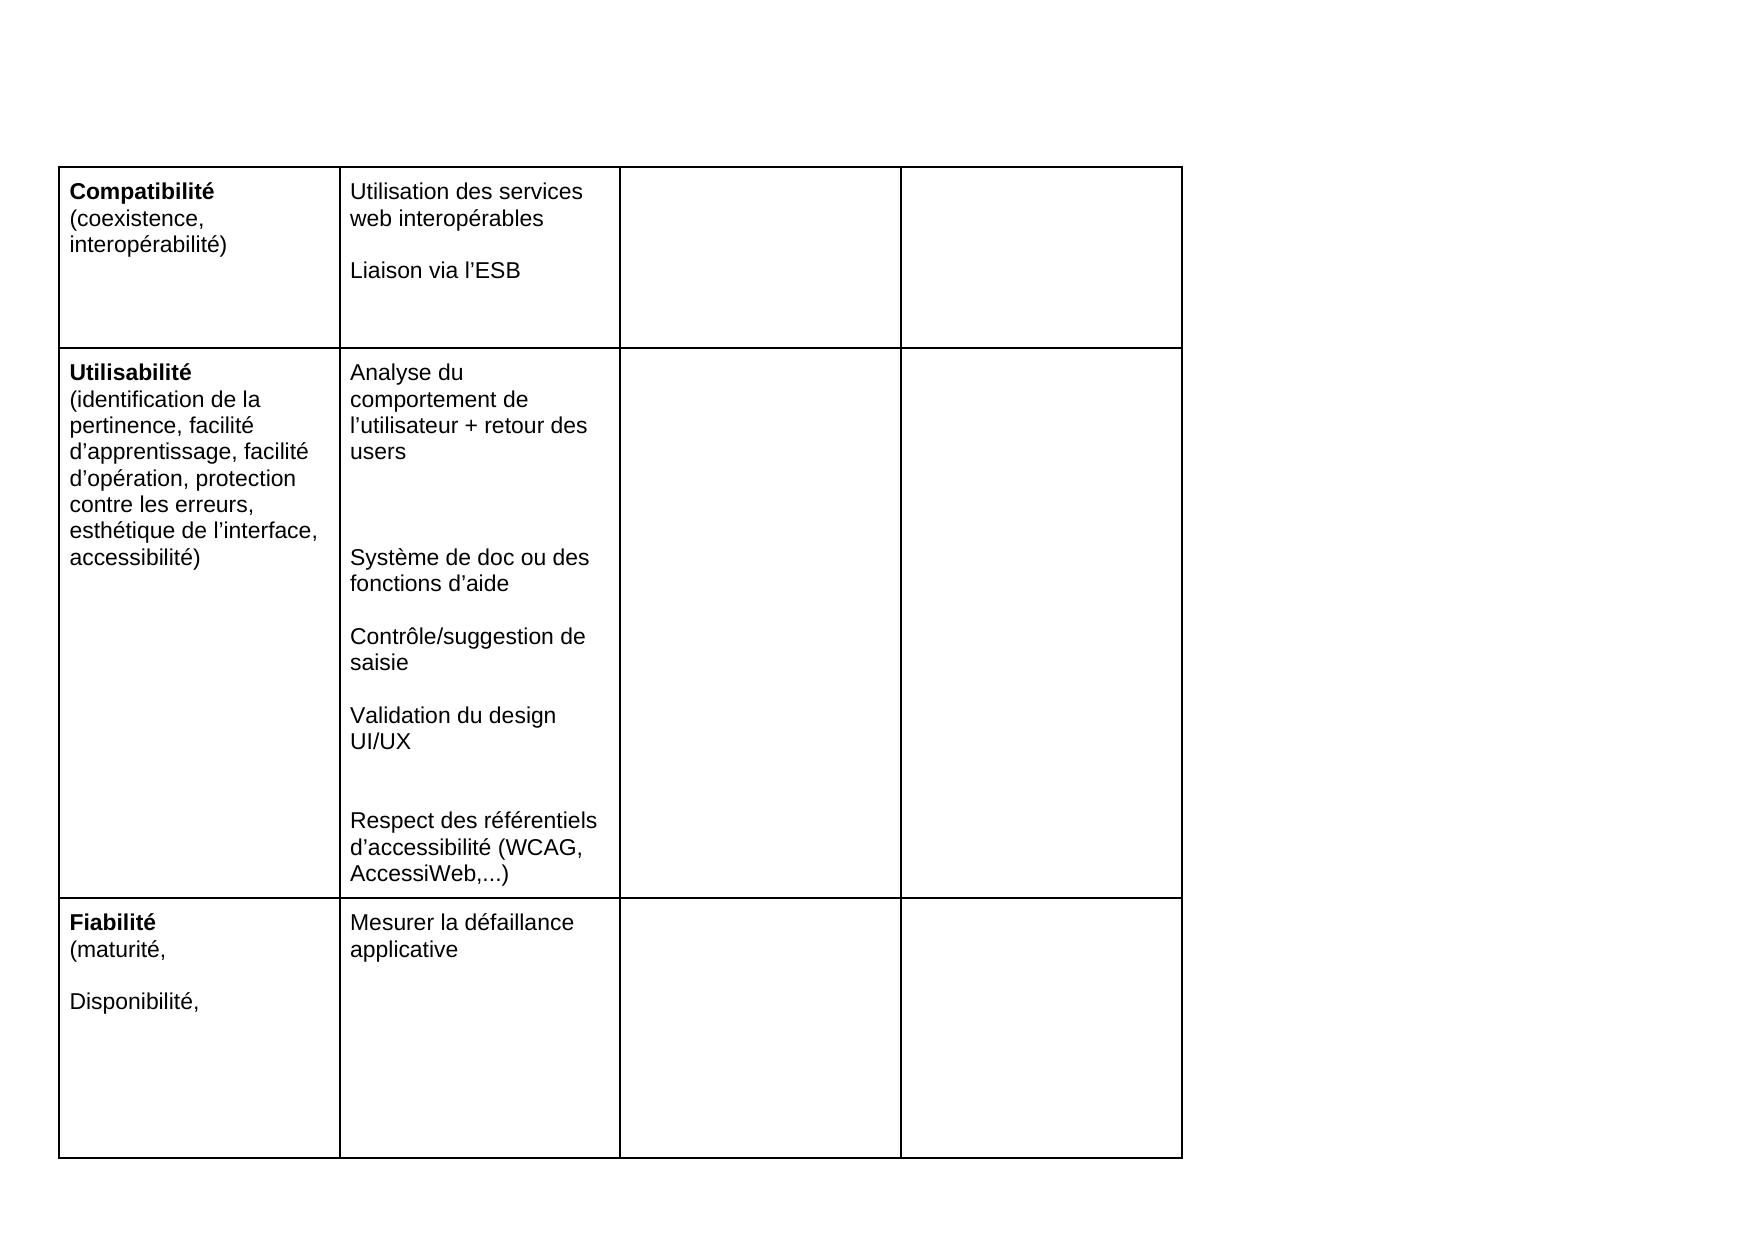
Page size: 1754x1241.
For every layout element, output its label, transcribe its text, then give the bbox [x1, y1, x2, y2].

table_cell Utilisation des services web interopérables Liaison via l’ESB [341, 168, 619, 347]
table_cell [902, 899, 1181, 1157]
table_cell Compatibilité (coexistence, interopérabilité) [60, 168, 339, 347]
table_cell [902, 168, 1181, 347]
table_cell [621, 899, 900, 1157]
table_cell [902, 349, 1181, 897]
table_cell [621, 349, 900, 897]
table_cell Utilisabilité (identification de la pertinence, facilité d’apprentissage, facilité d’opération, protection contre les erreurs, esthétique de l’interface, accessibilité) [60, 349, 339, 897]
table_cell Mesurer la défaillance applicative [341, 899, 619, 1157]
table_cell Analyse du comportement de l’utilisateur + retour des users Système de doc ou des fonctions d’aide Contrôle/suggestion de saisie Validation du design UI/UX Respect des référentiels d’accessibilité (WCAG, AccessiWeb,...) [341, 349, 619, 897]
table_cell Fiabilité (maturité, Disponibilité, [60, 899, 339, 1157]
table_cell [621, 168, 900, 347]
